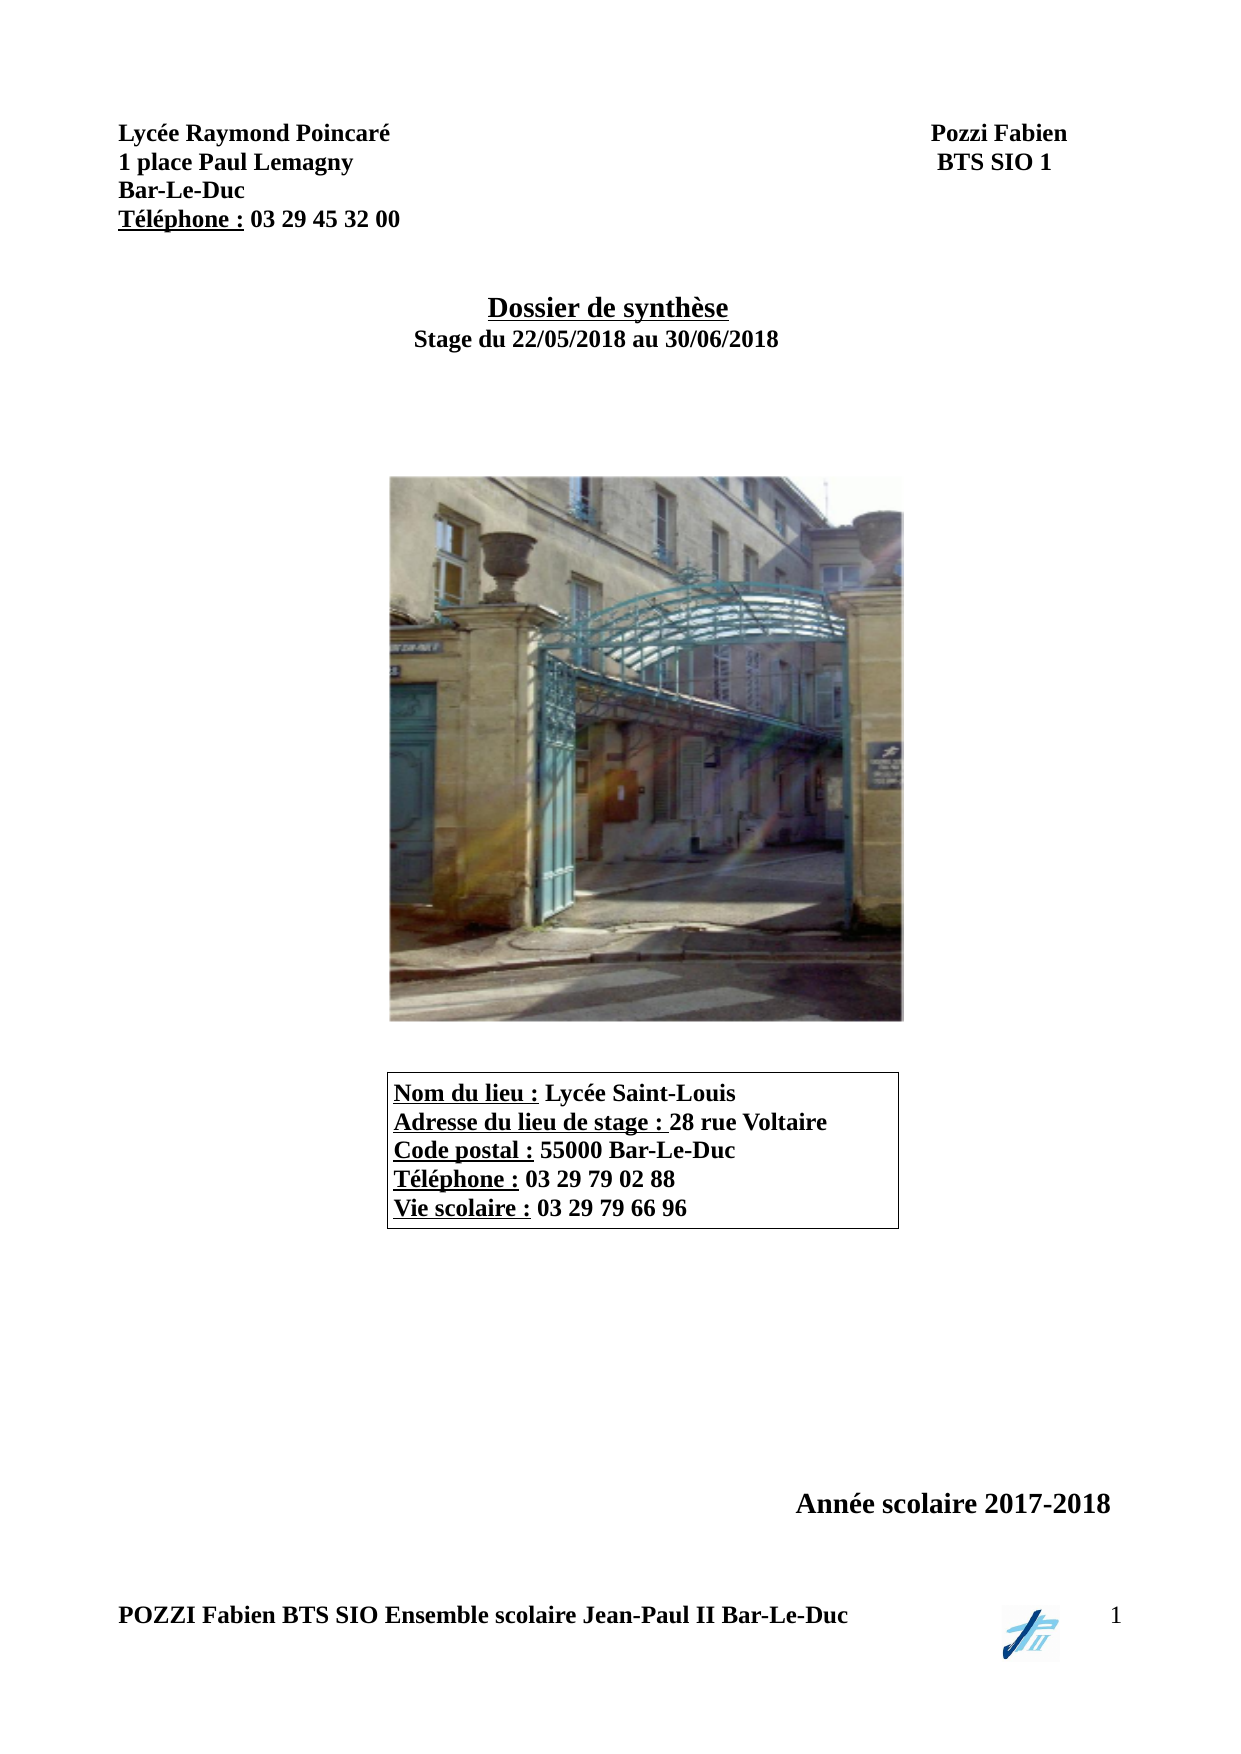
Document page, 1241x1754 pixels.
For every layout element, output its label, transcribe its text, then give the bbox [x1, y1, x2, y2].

picture [389, 475, 904, 1025]
text Bar-Le-Duc [118, 176, 1122, 204]
text Dossier de synthèse [118, 291, 1122, 324]
text Lycée Raymond Poincaré Pozzi Fabien [118, 118, 1122, 147]
text Stage du 22/05/2018 au 30/06/2018 [118, 324, 1122, 353]
text Année scolaire 2017-2018 [118, 1487, 1122, 1520]
picture [1001, 1605, 1060, 1662]
text Téléphone : 03 29 45 32 00 [118, 204, 1122, 233]
table_header Nom du lieu : Lycée Saint-Louis Adresse du lieu de stage : 28 rue Voltaire Code postal : 55000 Bar-Le-Duc Téléphone : 03 29 79 02 88 Vie scolaire : 03 29 79 66 96 [388, 1073, 898, 1227]
text 1 place Paul Lemagny BTS SIO 1 [118, 147, 1122, 176]
